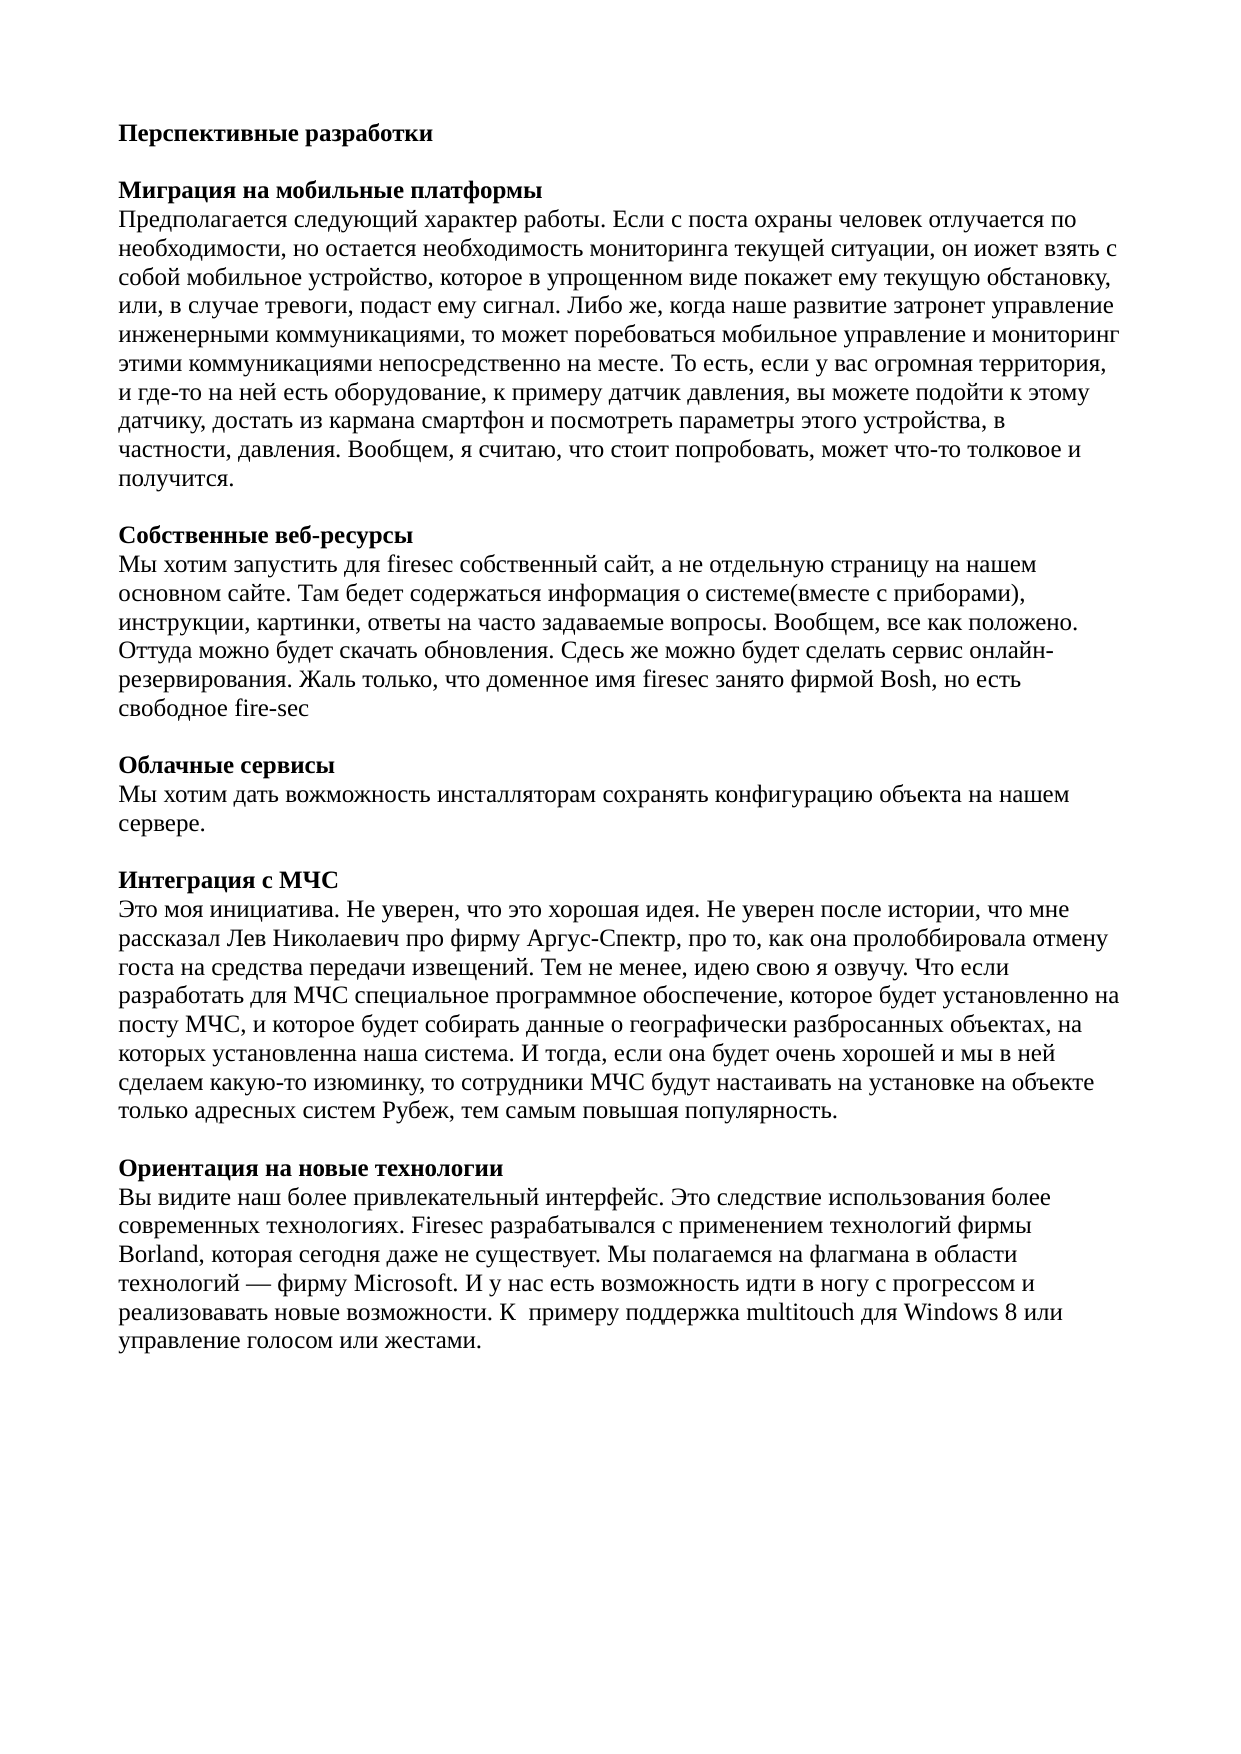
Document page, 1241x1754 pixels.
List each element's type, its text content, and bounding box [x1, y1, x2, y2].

text Это моя инициатива. Не уверен, что это хорошая идея. Не уверен после истории, что мне рассказал Лев Николаевич про фирму Аргус-Спектр, про то, как она пролоббировала отмену госта на средства передачи извещений. Тем не менее, идею свою я озвучу. Что если разработать для МЧС специальное программное обоспечение, которое будет установленно на посту МЧС, и которое будет собирать данные о географически разбросанных объектах, на которых установленна наша система. И тогда, если она будет очень хорошей и мы в ней сделаем какую-то изюминку, то сотрудники МЧС будут настаивать на установке на объекте только адресных систем Рубеж, тем самым повышая популярность. [118, 894, 1122, 1124]
text Перспективные разработки [118, 118, 1122, 147]
text Мы хотим запустить для firesec собственный сайт, а не отдельную страницу на нашем основном сайте. Там бедет содержаться информация о системе(вместе с приборами), инструкции, картинки, ответы на часто задаваемые вопросы. Вообщем, все как положено. Оттуда можно будет скачать обновления. Сдесь же можно будет сделать сервис онлайн-резервирования. Жаль только, что доменное имя firesec занято фирмой Bosh, но есть свободное fire-sec [118, 549, 1122, 722]
text Облачные сервисы [118, 751, 1122, 779]
text Мы хотим дать вожможность инсталляторам сохранять конфигурацию объекта на нашем сервере. [118, 779, 1122, 837]
text Предполагается следующий характер работы. Если с поста охраны человек отлучается по необходимости, но остается необходимость мониторинга текущей ситуации, он иожет взять с собой мобильное устройство, которое в упрощенном виде покажет ему текущую обстановку, или, в случае тревоги, подаст ему сигнал. Либо же, когда наше развитие затронет управление инженерными коммуникациями, то может поребоваться мобильное управление и мониторинг этими коммуникациями непосредственно на месте. То есть, если у вас огромная территория, и где-то на ней есть оборудование, к примеру датчик давления, вы можете подойти к этому датчику, достать из кармана смартфон и посмотреть параметры этого устройства, в частности, давления. Вообщем, я считаю, что стоит попробовать, может что-то толковое и получится. [118, 204, 1122, 492]
text Вы видите наш более привлекательный интерфейс. Это следствие использования более современных технологиях. Firesec разрабатывался с применением технологий фирмы Borland, которая сегодня даже не существует. Мы полагаемся на флагмана в области технологий — фирму Microsoft. И у нас есть возможность идти в ногу с прогрессом и реализовавать новые возможности. К примеру поддержка multitouch для Windows 8 или управление голосом или жестами. [118, 1182, 1122, 1354]
text Миграция на мобильные платформы [118, 176, 1122, 204]
text Интеграция с МЧС [118, 866, 1122, 894]
text Ориентация на новые технологии [118, 1153, 1122, 1182]
text Собственные веб-ресурсы [118, 521, 1122, 549]
